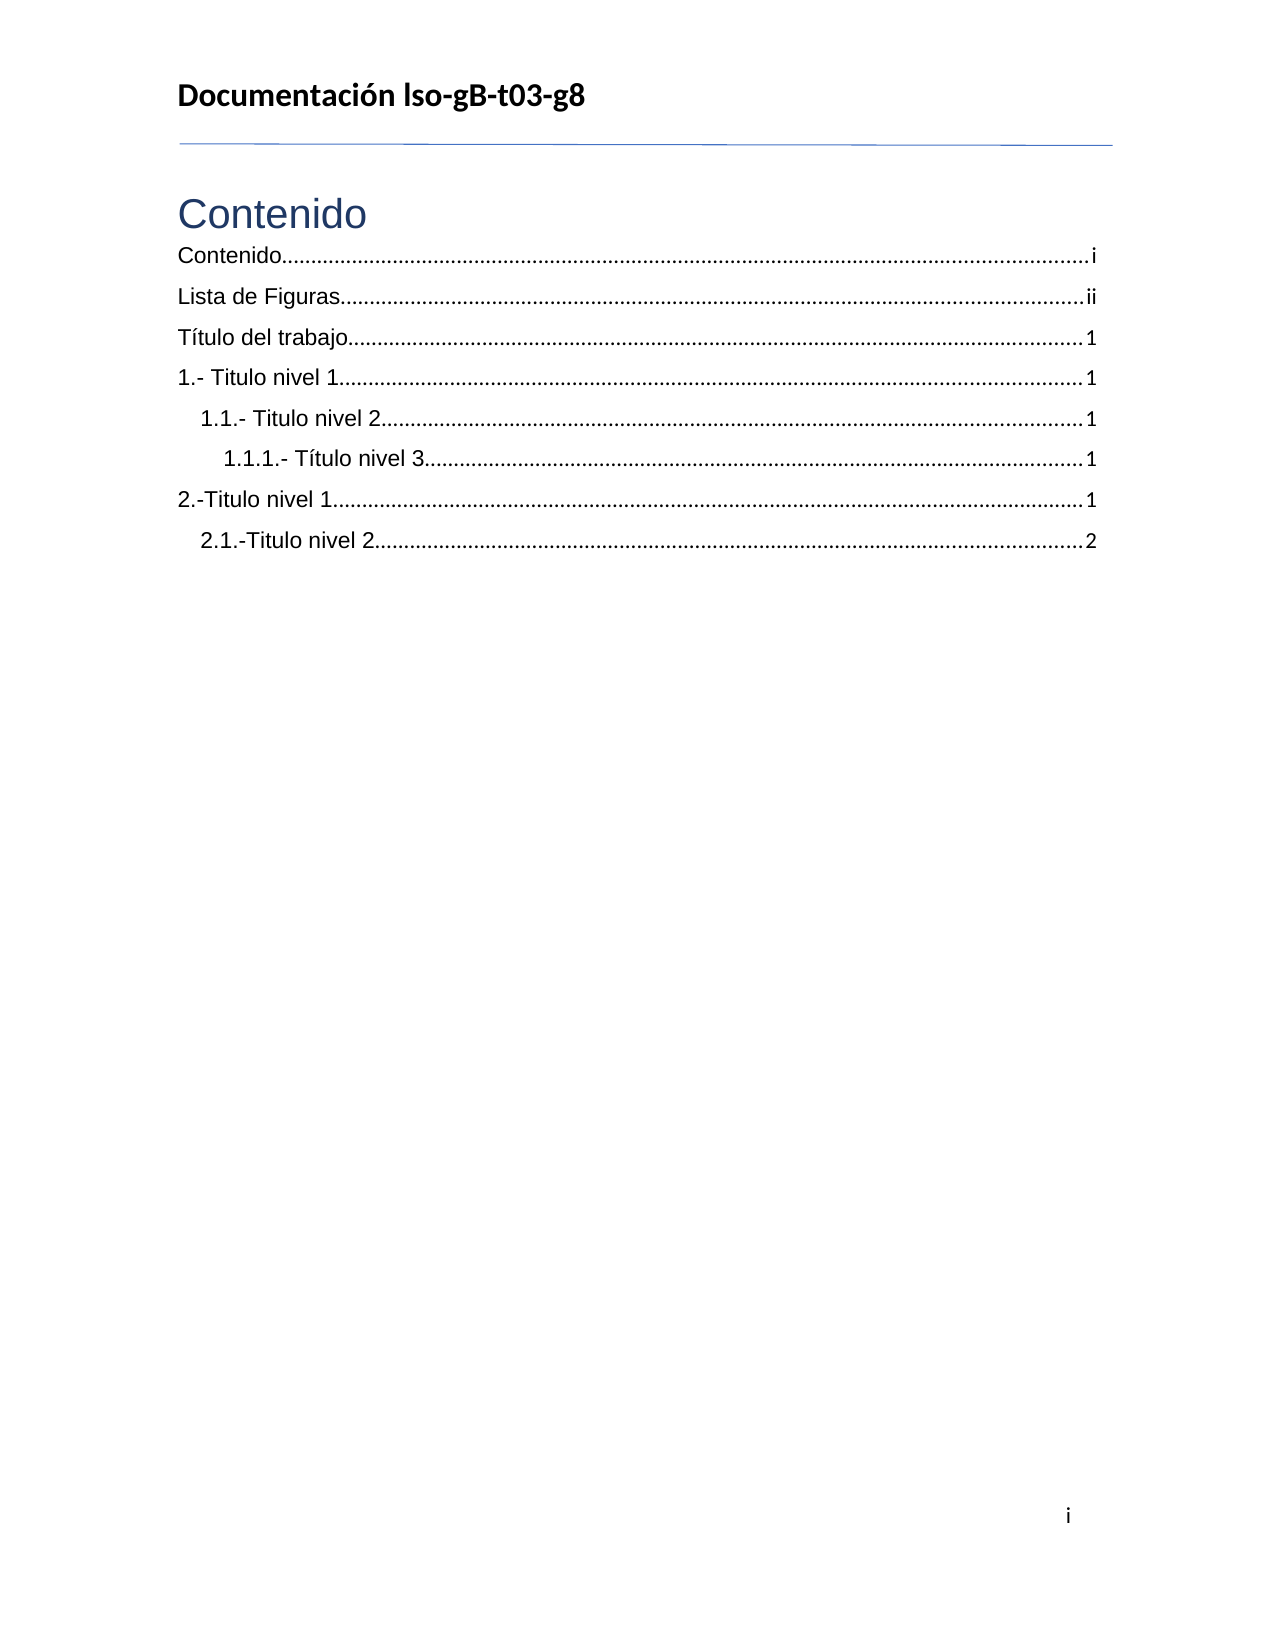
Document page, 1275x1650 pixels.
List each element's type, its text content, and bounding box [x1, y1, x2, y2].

text Contenido i [177, 241, 1098, 269]
text 1.1.1.- Título nivel 3 1 [223, 444, 1098, 472]
text Lista de Figuras ii [177, 282, 1098, 310]
subtitle Contenido [177, 189, 1098, 237]
text 2.-Titulo nivel 1 1 [177, 485, 1098, 513]
text 2.1.-Titulo nivel 2 2 [200, 526, 1098, 554]
text 1.1.- Titulo nivel 2 1 [200, 404, 1098, 432]
text Título del trabajo 1 [177, 323, 1098, 351]
text 1.- Titulo nivel 1 1 [177, 363, 1098, 391]
